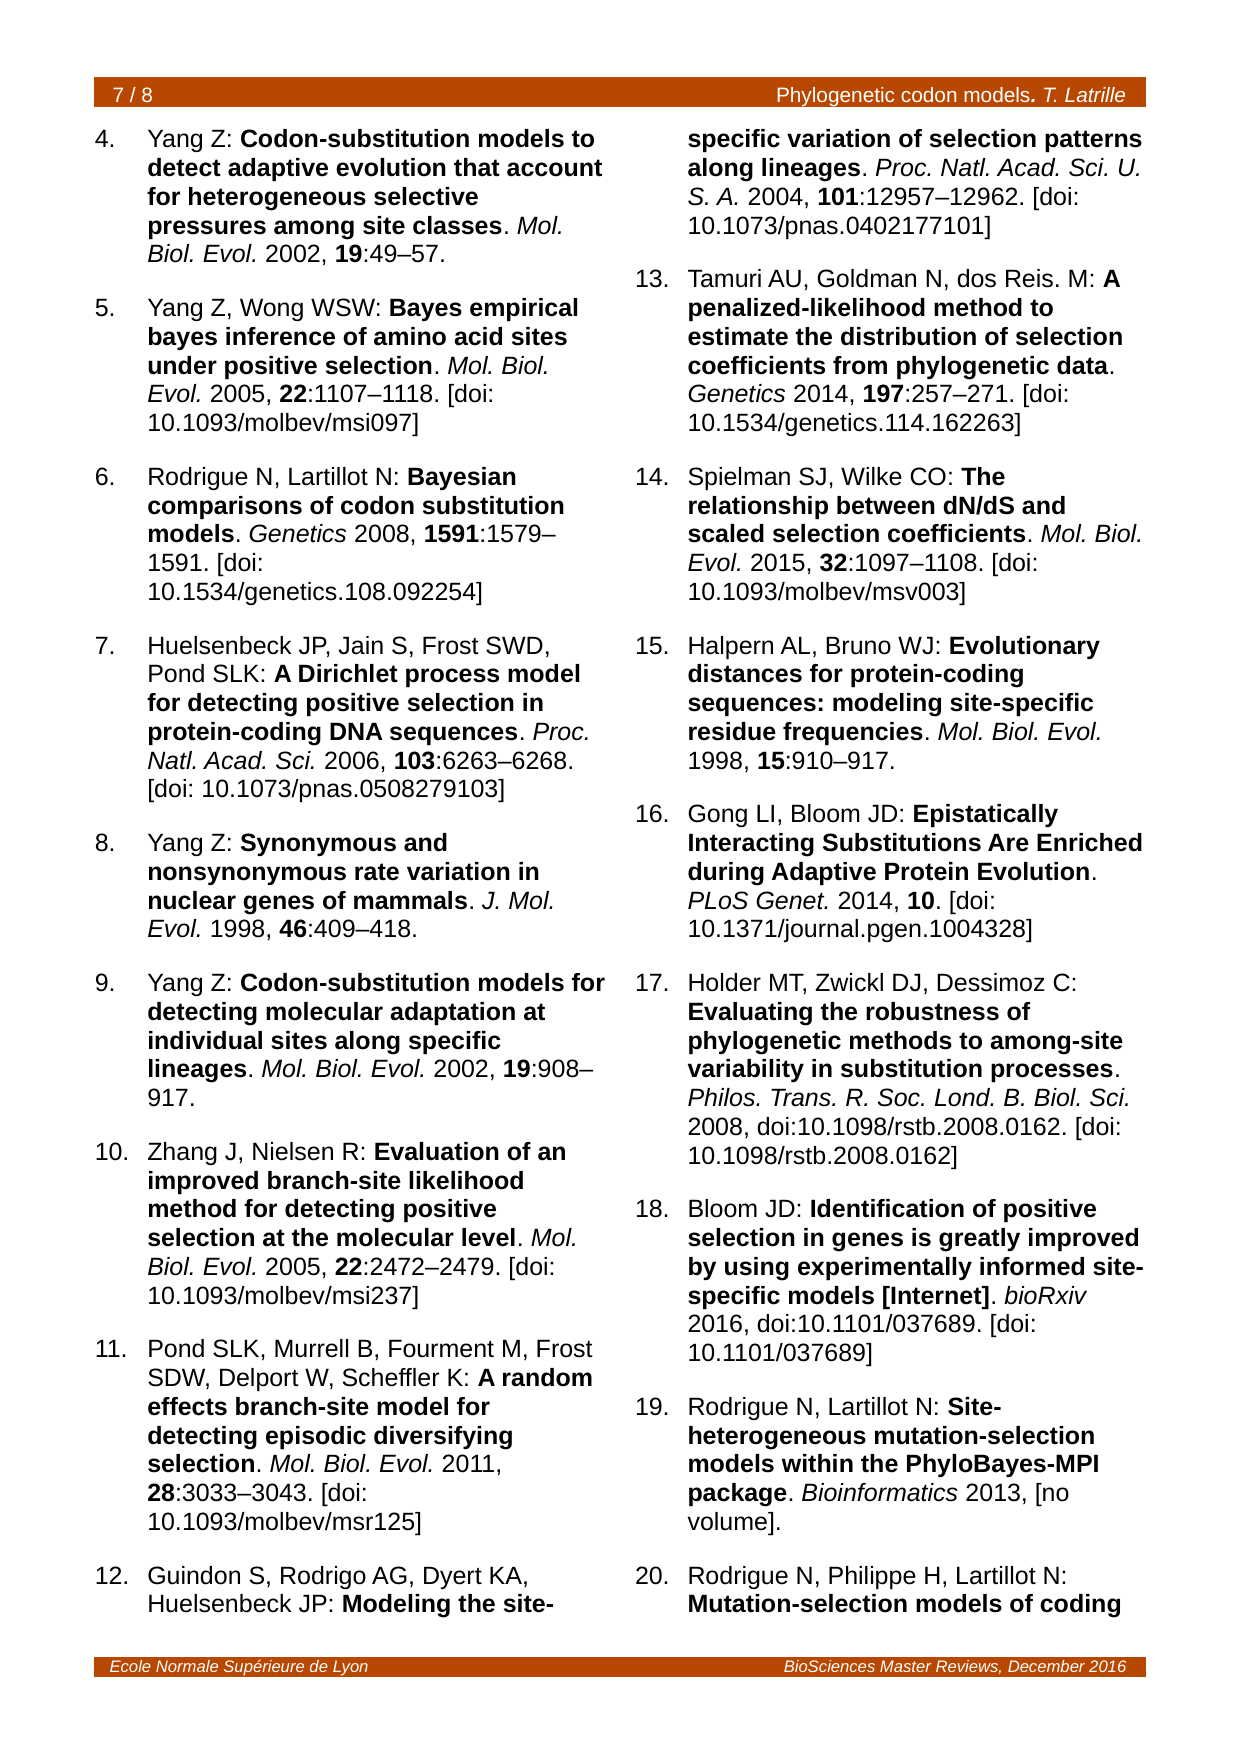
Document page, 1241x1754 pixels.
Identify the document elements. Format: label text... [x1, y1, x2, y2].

text 6. Rodrigue N, Lartillot N: Bayesian comparisons of codon substitution models. Genetics 2008, 1591:1579–1591. [doi: 10.1534/genetics.108.092254] [94, 462, 605, 606]
text 10. Zhang J, Nielsen R: Evaluation of an improved branch-site likelihood method for detecting positive selection at the molecular level. Mol. Biol. Evol. 2005, 22:2472–2479. [doi: 10.1093/molbev/msi237] [94, 1137, 605, 1309]
text 19. Rodrigue N, Lartillot N: Site-heterogeneous mutation-selection models within the PhyloBayes-MPI package. Bioinformatics 2013, [no volume]. [635, 1392, 1146, 1536]
text specific variation of selection patterns along lineages. Proc. Natl. Acad. Sci. U. S. A. 2004, 101:12957–12962. [doi: 10.1073/pnas.0402177101] [635, 124, 1146, 239]
text 4. Yang Z: Codon-substitution models to detect adaptive evolution that account for heterogeneous selective pressures among site classes. Mol. Biol. Evol. 2002, 19:49–57. [94, 124, 605, 268]
text 5. Yang Z, Wong WSW: Bayes empirical bayes inference of amino acid sites under positive selection. Mol. Biol. Evol. 2005, 22:1107–1118. [doi: 10.1093/molbev/msi097] [94, 293, 605, 437]
text 20. Rodrigue N, Philippe H, Lartillot N: Mutation-selection models of coding [635, 1561, 1146, 1618]
text 8. Yang Z: Synonymous and nonsynonymous rate variation in nuclear genes of mammals. J. Mol. Evol. 1998, 46:409–418. [94, 828, 605, 943]
text 7. Huelsenbeck JP, Jain S, Frost SWD, Pond SLK: A Dirichlet process model for detecting positive selection in protein-coding DNA sequences. Proc. Natl. Acad. Sci. 2006, 103:6263–6268. [doi: 10.1073/pnas.0508279103] [94, 631, 605, 803]
text 12. Guindon S, Rodrigo AG, Dyert KA, Huelsenbeck JP: Modeling the site- [94, 1561, 605, 1618]
text 14. Spielman SJ, Wilke CO: The relationship between dN/dS and scaled selection coefficients. Mol. Biol. Evol. 2015, 32:1097–1108. [doi: 10.1093/molbev/msv003] [635, 462, 1146, 606]
text 17. Holder MT, Zwickl DJ, Dessimoz C: Evaluating the robustness of phylogenetic methods to among-site variability in substitution processes. Philos. Trans. R. Soc. Lond. B. Biol. Sci. 2008, doi:10.1098/rstb.2008.0162. [doi: 10.1098/rstb.2008.0162] [635, 968, 1146, 1169]
text 11. Pond SLK, Murrell B, Fourment M, Frost SDW, Delport W, Scheffler K: A random effects branch-site model for detecting episodic diversifying selection. Mol. Biol. Evol. 2011, 28:3033–3043. [doi: 10.1093/molbev/msr125] [94, 1334, 605, 1536]
text 16. Gong LI, Bloom JD: Epistatically Interacting Substitutions Are Enriched during Adaptive Protein Evolution. PLoS Genet. 2014, 10. [doi: 10.1371/journal.pgen.1004328] [635, 799, 1146, 943]
text 13. Tamuri AU, Goldman N, dos Reis. M: A penalized-likelihood method to estimate the distribution of selection coefficients from phylogenetic data. Genetics 2014, 197:257–271. [doi: 10.1534/genetics.114.162263] [635, 264, 1146, 437]
text 9. Yang Z: Codon-substitution models for detecting molecular adaptation at individual sites along specific lineages. Mol. Biol. Evol. 2002, 19:908–917. [94, 968, 605, 1112]
text 15. Halpern AL, Bruno WJ: Evolutionary distances for protein-coding sequences: modeling site-specific residue frequencies. Mol. Biol. Evol. 1998, 15:910–917. [635, 631, 1146, 774]
text 18. Bloom JD: Identification of positive selection in genes is greatly improved by using experimentally informed site-specific models [Internet]. bioRxiv 2016, doi:10.1101/037689. [doi: 10.1101/037689] [635, 1194, 1146, 1367]
